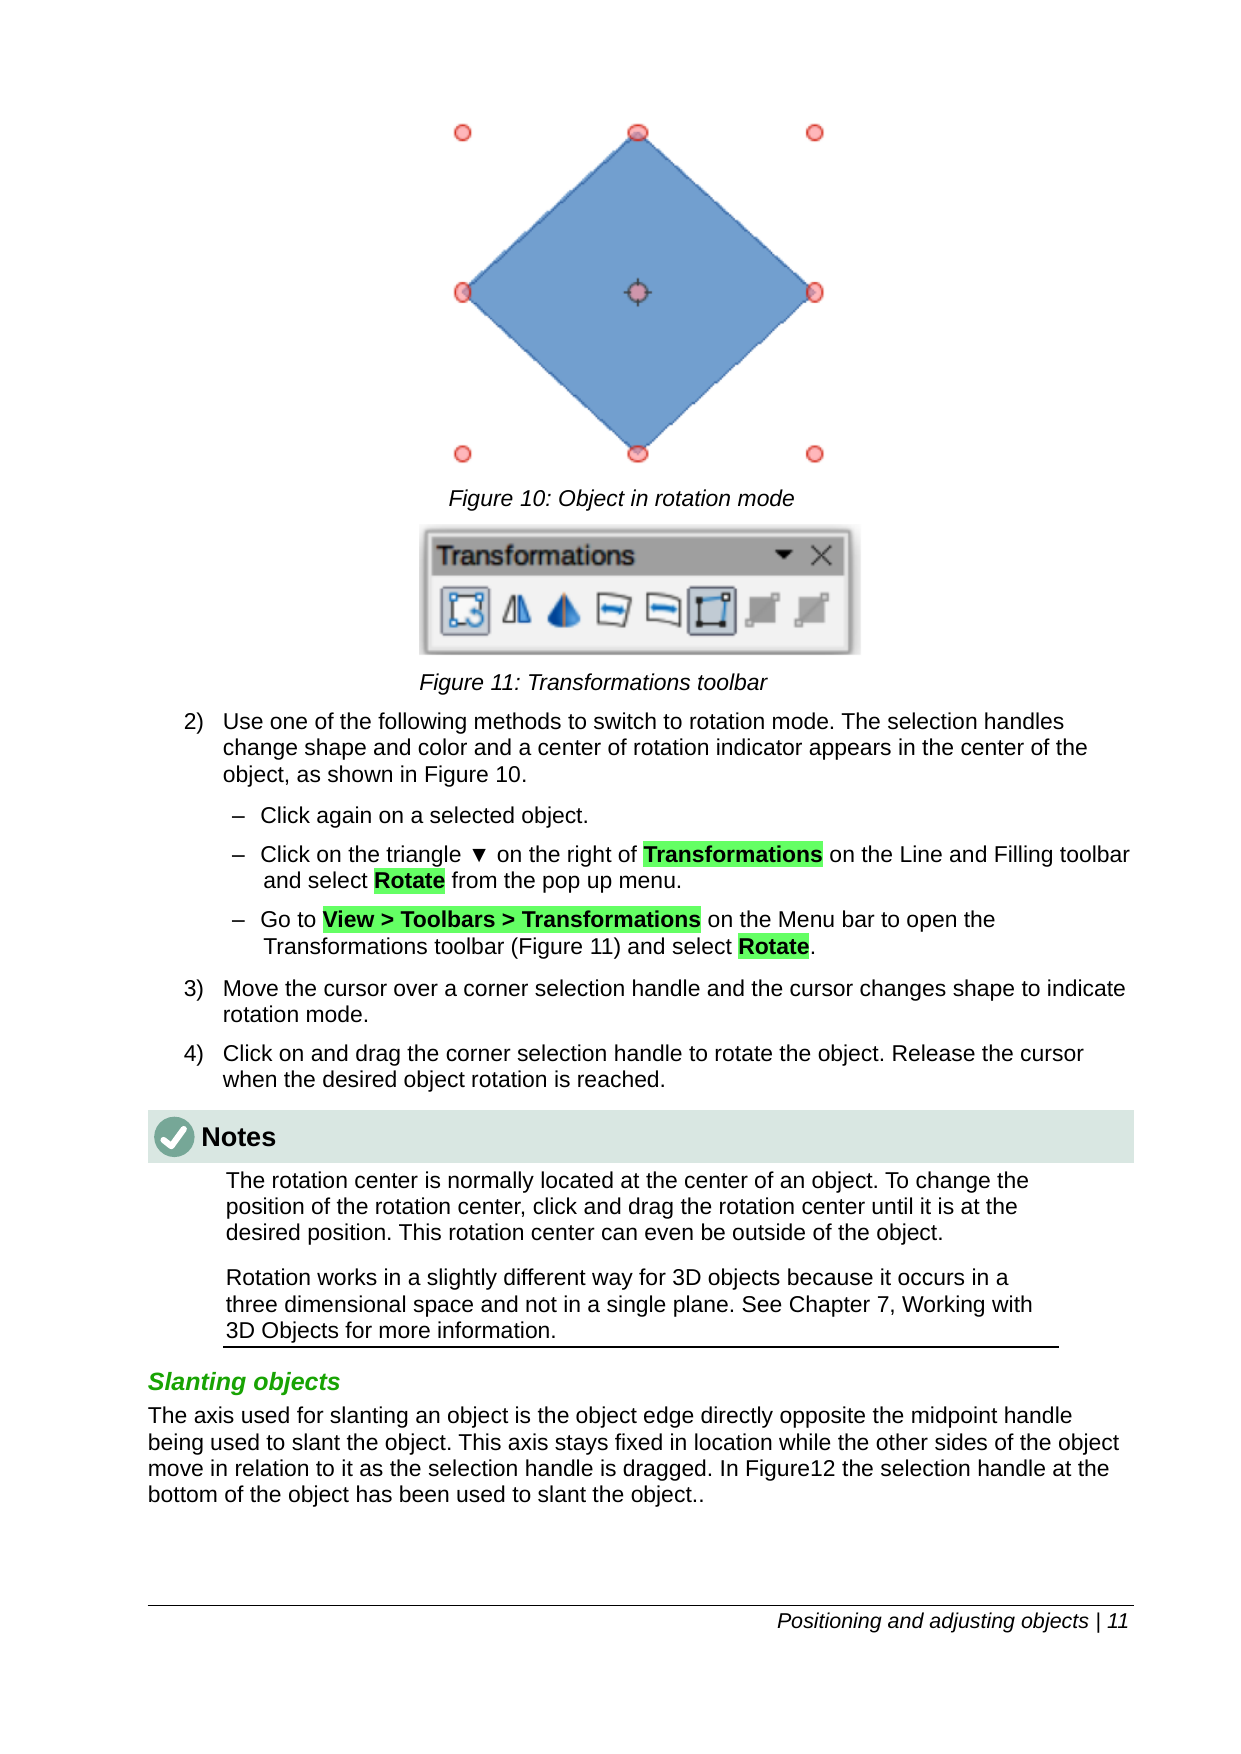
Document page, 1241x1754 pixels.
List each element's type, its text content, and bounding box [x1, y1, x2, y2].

picture [419, 524, 863, 657]
list Click again on a selected object. [229, 799, 1134, 829]
list Click on the triangle ▼ on the right of Transformations on the Line and Filling toolbar and select Rotate from the pop up menu. [229, 838, 1134, 894]
text Rotation works in a slightly different way for 3D objects because it occurs in a three dimensional space and not in a single plane. See Chapter 7, Working with 3D Objects for more information. [223, 1261, 1059, 1346]
text The axis used for slanting an object is the object edge directly opposite the midpoint handle being used to slant the object. This axis stays fixed in location while the other sides of the object move in relation to it as the selection handle is dragged. In Figure12 the selection handle at the bottom of the object has been used to slant the object.. [148, 1402, 1134, 1508]
picture [448, 118, 834, 473]
text Figure 11: Transformations toolbar [419, 669, 863, 695]
list Click on and drag the corner selection handle to rotate the object. Release the cursor when the desired object rotation is reached. [204, 1040, 1134, 1092]
list Move the cursor over a corner selection handle and the cursor changes shape to indicate rotation mode. [204, 974, 1134, 1027]
text Figure 10: Object in rotation mode [448, 485, 833, 512]
text The rotation center is normally located at the center of an object. To change the position of the rotation center, click and drag the rotation center until it is at the desired position. This rotation center can even be outside of the object. [223, 1163, 1059, 1246]
subtitle Notes [148, 1110, 1134, 1163]
subtitle Slanting objects [148, 1367, 1134, 1396]
list Go to View > Toolbars > Transformations on the Menu bar to open the Transformations toolbar (Figure 11) and select Rotate. [229, 903, 1134, 962]
list Use one of the following methods to switch to rotation mode. The selection handles change shape and color and a center of rotation indicator appears in the center of the object, as shown in Figure 10. [204, 708, 1134, 787]
